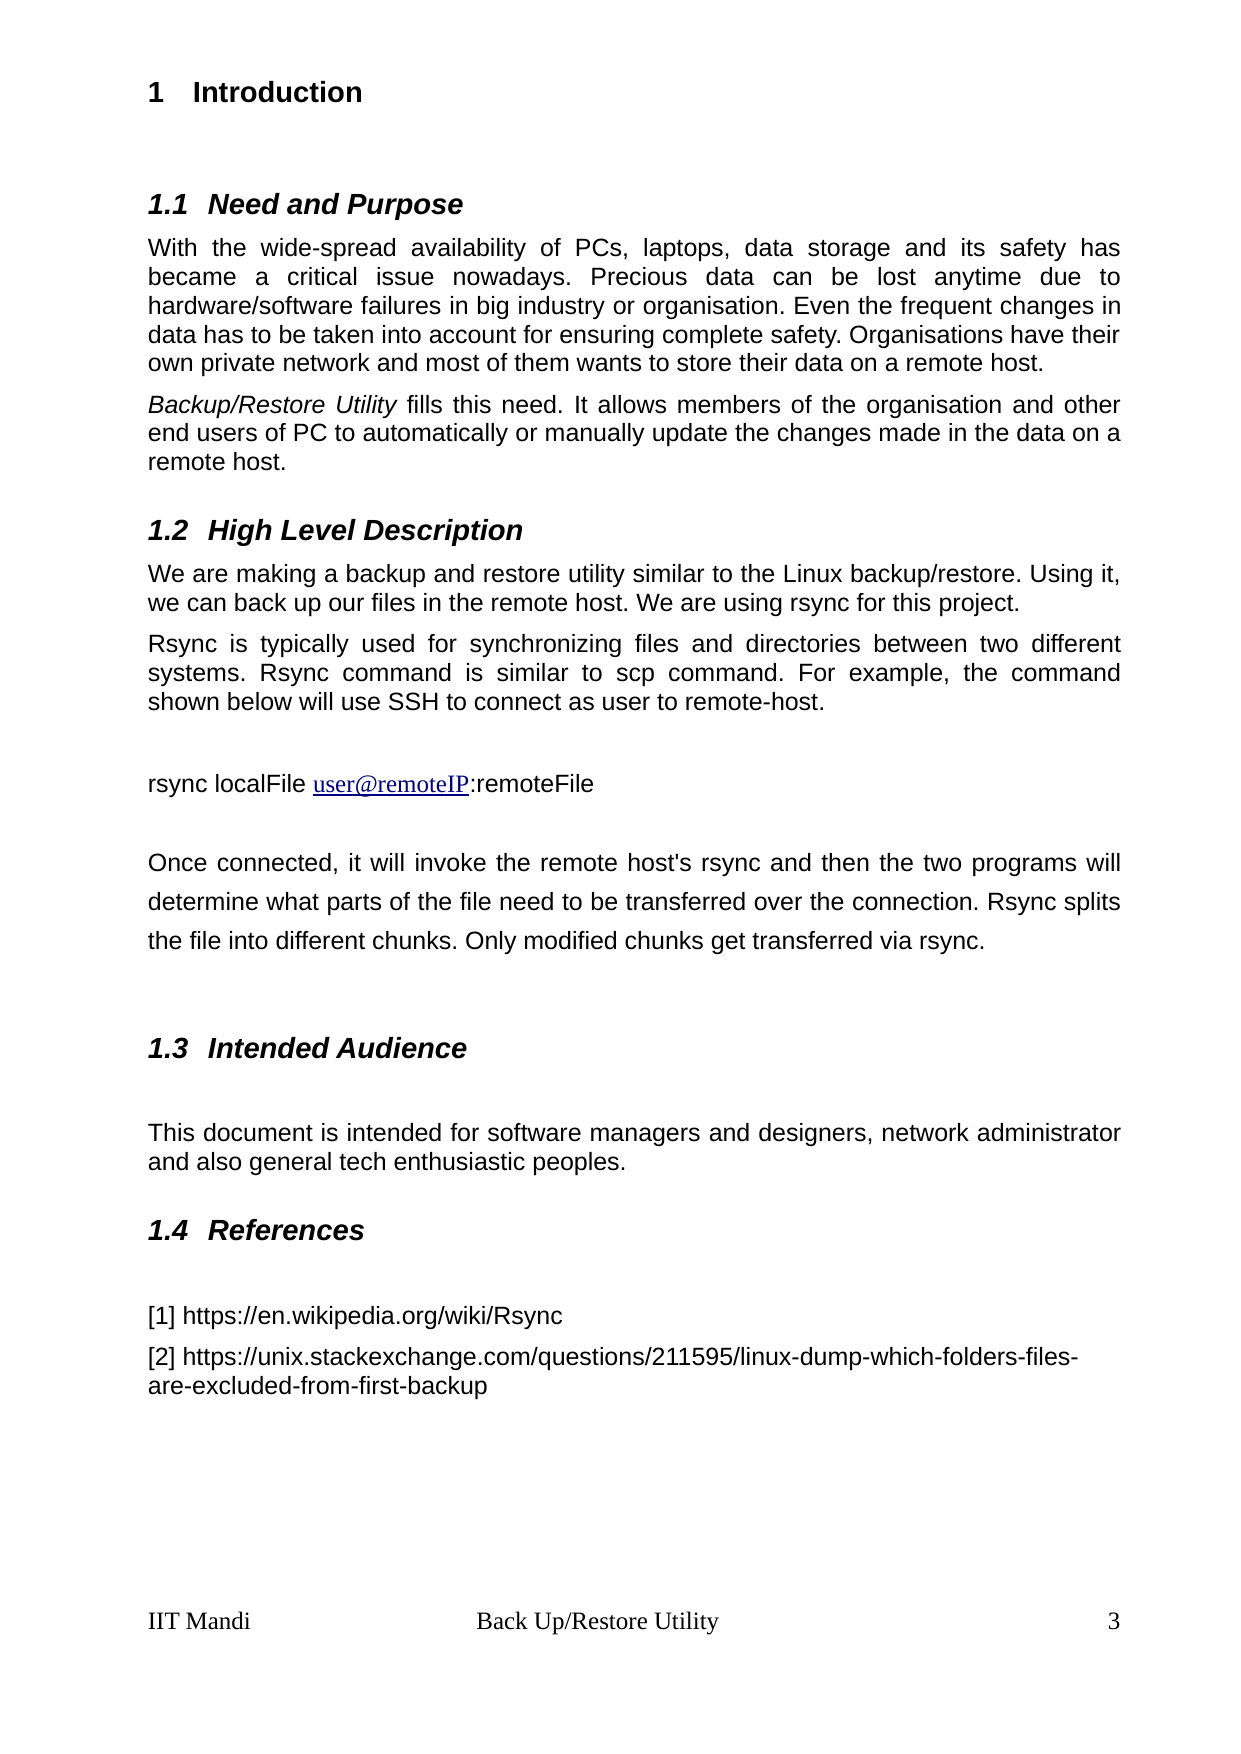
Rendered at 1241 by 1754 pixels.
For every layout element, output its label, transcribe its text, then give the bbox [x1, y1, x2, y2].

subtitle Intended Audience [148, 1031, 1123, 1064]
subtitle High Level Description [148, 513, 1123, 547]
text With the wide-spread availability of PCs, laptops, data storage and its safety has became a critical issue nowadays. Precious data can be lost anytime due to hardware/software failures in big industry or organisation. Even the frequent changes in data has to be taken into account for ensuring complete safety. Organisations have their own private network and most of them wants to store their data on a remote host. [148, 233, 1123, 377]
text Backup/Restore Utility fills this need. It allows members of the organisation and other end users of PC to automatically or manually update the changes made in the data on a remote host. [148, 389, 1123, 476]
subtitle Introduction [148, 75, 1123, 108]
subtitle Need and Purpose [148, 187, 1123, 221]
text Once connected, it will invoke the remote host's rsync and then the two programs will determine what parts of the file need to be transferred over the connection. Rsync splits the file into different chunks. Only modified chunks get transferred via rsync. [148, 848, 1123, 954]
text rsync localFile user@remoteIP:remoteFile [148, 769, 1123, 798]
subtitle References [148, 1213, 1123, 1247]
text [1] https://en.wikipedia.org/wiki/Rsync [148, 1301, 1123, 1329]
text [2] https://unix.stackexchange.com/questions/211595/linux-dump-which-folders-files-are-excluded-from-first-backup [148, 1342, 1123, 1399]
text This document is intended for software managers and designers, network administrator and also general tech enthusiastic peoples. [148, 1118, 1123, 1176]
text We are making a backup and restore utility similar to the Linux backup/restore. Using it, we can back up our files in the remote host. We are using rsync for this project. [148, 559, 1123, 617]
text Rsync is typically used for synchronizing files and directories between two different systems. Rsync command is similar to scp command. For example, the command shown below will use SSH to connect as user to remote-host. [148, 629, 1123, 716]
